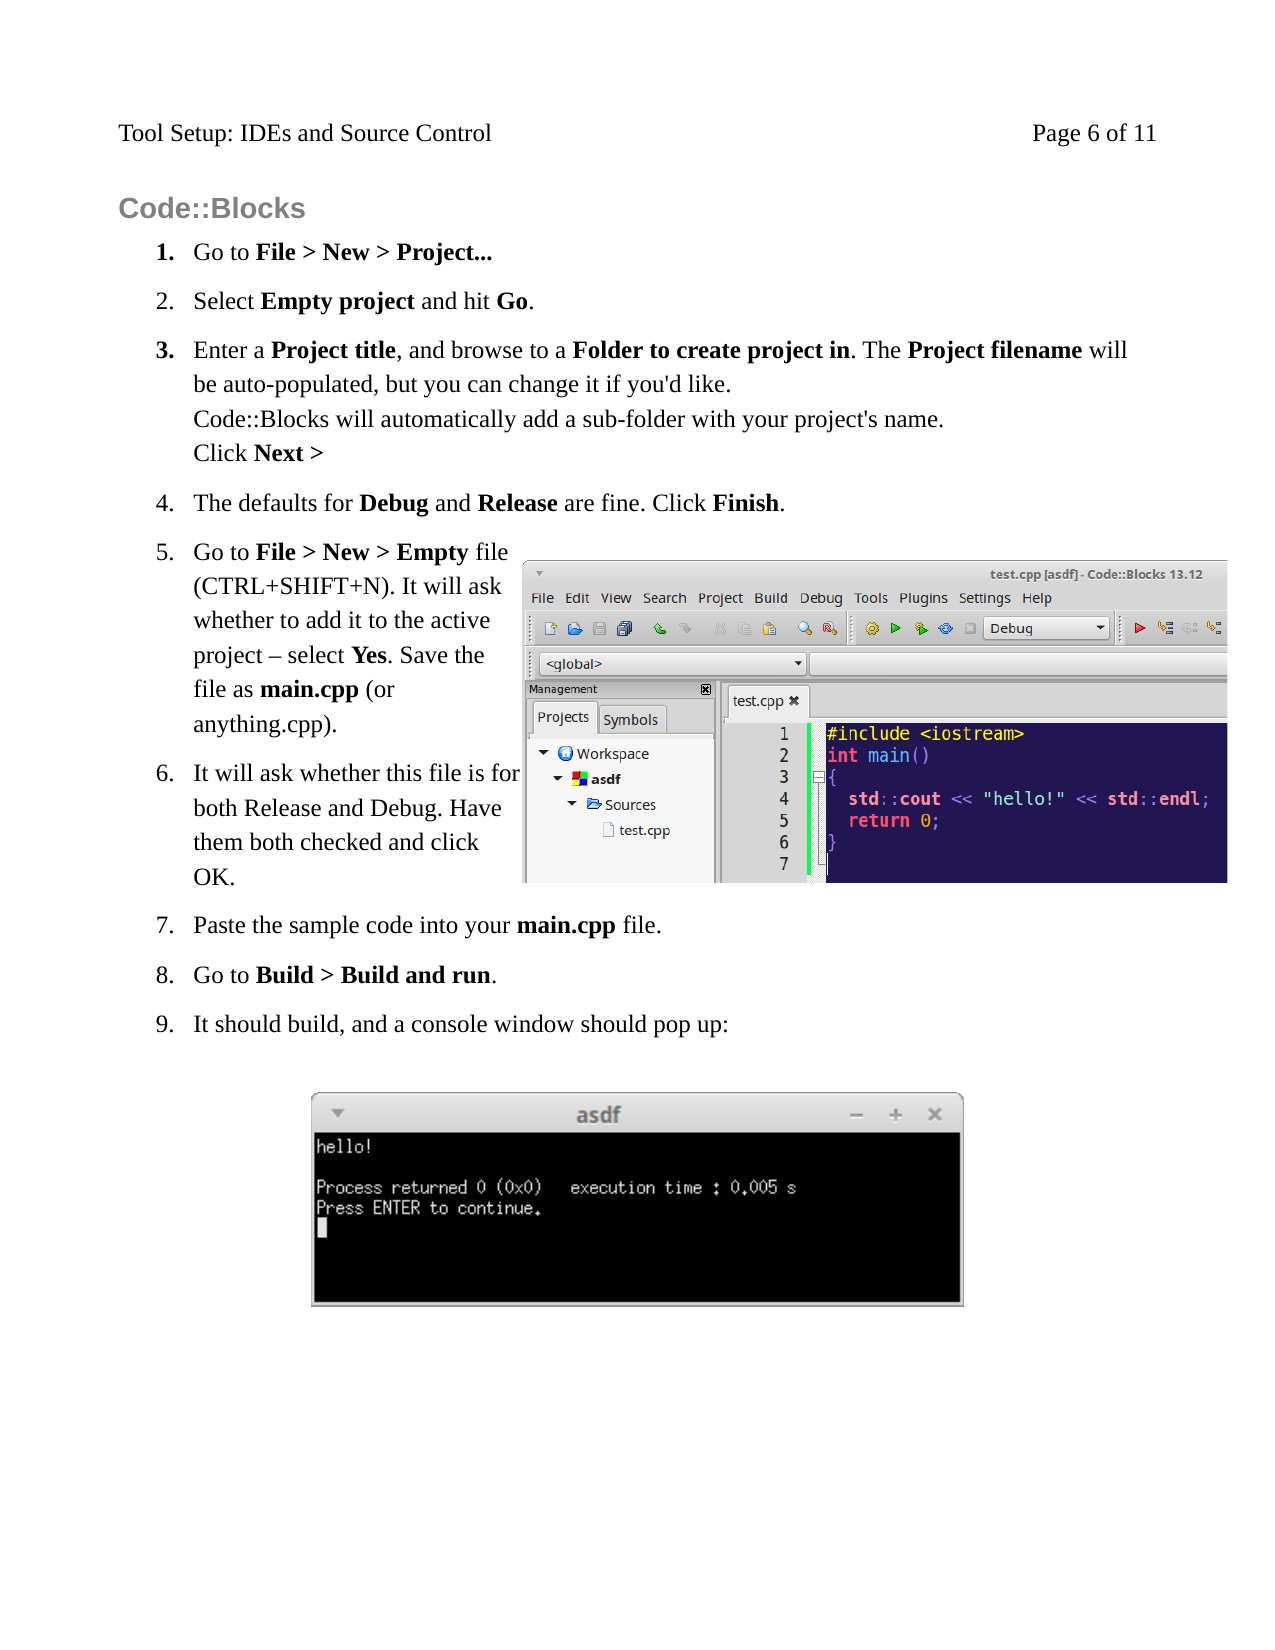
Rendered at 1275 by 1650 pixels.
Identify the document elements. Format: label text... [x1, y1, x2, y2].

list The defaults for Debug and Release are fine. Click Finish. [156, 488, 1157, 516]
list It should build, and a console window should pop up: [156, 1009, 1157, 1072]
list Go to File > New > Project... [156, 237, 1157, 266]
list Select Empty project and hit Go. [156, 286, 1157, 315]
list Paste the sample code into your main.cpp file. [156, 911, 1157, 939]
picture [522, 560, 1228, 883]
list Enter a Project title, and browse to a Folder to create project in. The Project filename will be auto-populated, but you can change it if you'd like. Code::Blocks will automatically add a sub-folder with your project's name. Click Next > [156, 335, 1157, 467]
picture [311, 1092, 964, 1307]
list Go to Build > Build and run. [156, 960, 1157, 988]
list Go to File > New > Empty file (CTRL+SHIFT+N). It will ask whether to add it to the active project – select Yes. Save the file as main.cpp (or anything.cpp). [156, 537, 1157, 738]
subtitle Code::Blocks [118, 191, 1157, 224]
list It will ask whether this file is for both Release and Debug. Have them both checked and click OK. [156, 758, 1157, 890]
